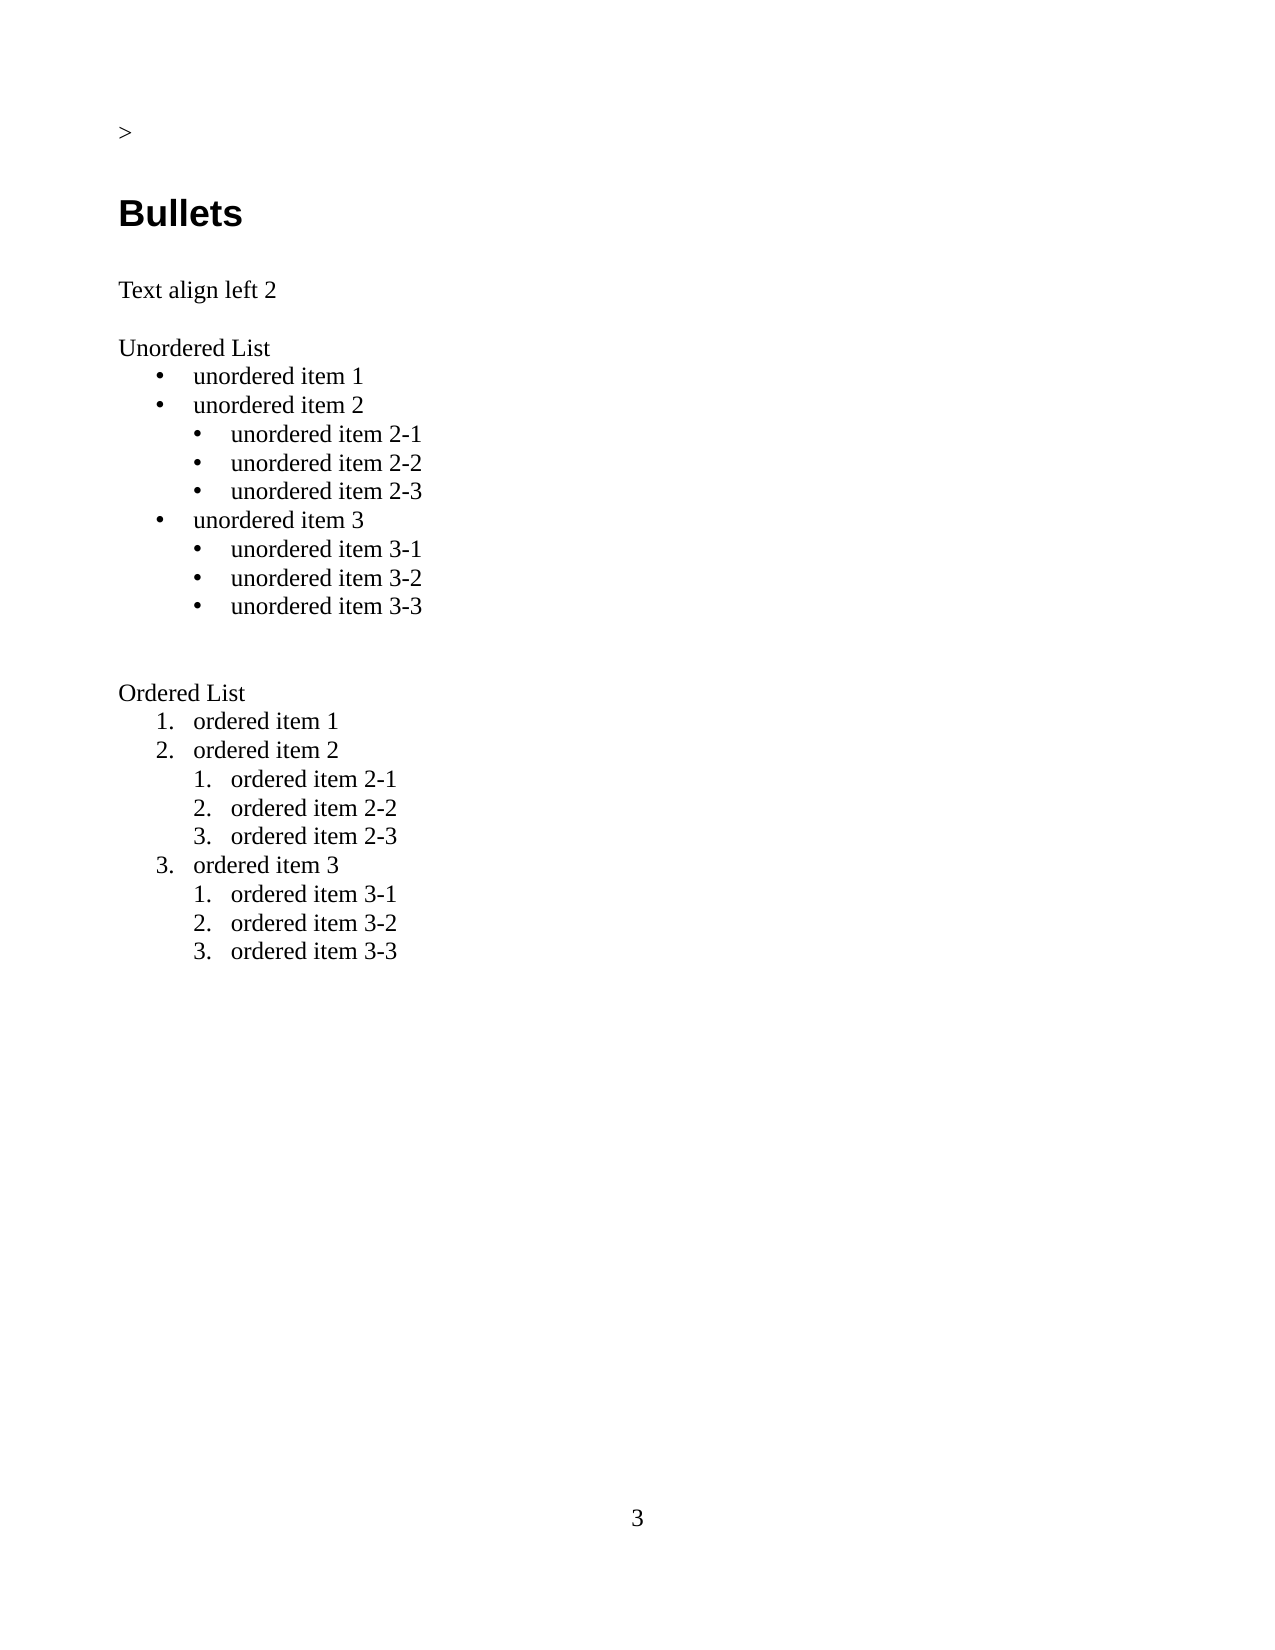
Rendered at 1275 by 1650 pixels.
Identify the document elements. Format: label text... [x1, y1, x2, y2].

text Text align left 2 [118, 275, 1157, 304]
list ordered item 2 [156, 735, 1157, 764]
list ordered item 2-1 [193, 764, 1157, 793]
list ordered item 3-1 [193, 879, 1157, 908]
list unordered item 2-3 [193, 476, 1157, 505]
list unordered item 3 [156, 505, 1157, 534]
list unordered item 1 [156, 361, 1157, 390]
list ordered item 2-3 [193, 821, 1157, 850]
list ordered item 3-3 [193, 936, 1157, 965]
list unordered item 2-2 [193, 448, 1157, 476]
text > [118, 118, 1157, 147]
list unordered item 3-2 [193, 563, 1157, 591]
list unordered item 3-1 [193, 534, 1157, 563]
subtitle Bullets [118, 191, 1157, 234]
list unordered item 3-3 [193, 591, 1157, 620]
list unordered item 2 [156, 390, 1157, 419]
list ordered item 3 [156, 850, 1157, 879]
list ordered item 1 [156, 706, 1157, 735]
list ordered item 3-2 [193, 908, 1157, 936]
list ordered item 2-2 [193, 793, 1157, 821]
text Ordered List [118, 678, 1157, 706]
list unordered item 2-1 [193, 419, 1157, 448]
text Unordered List [118, 333, 1157, 361]
